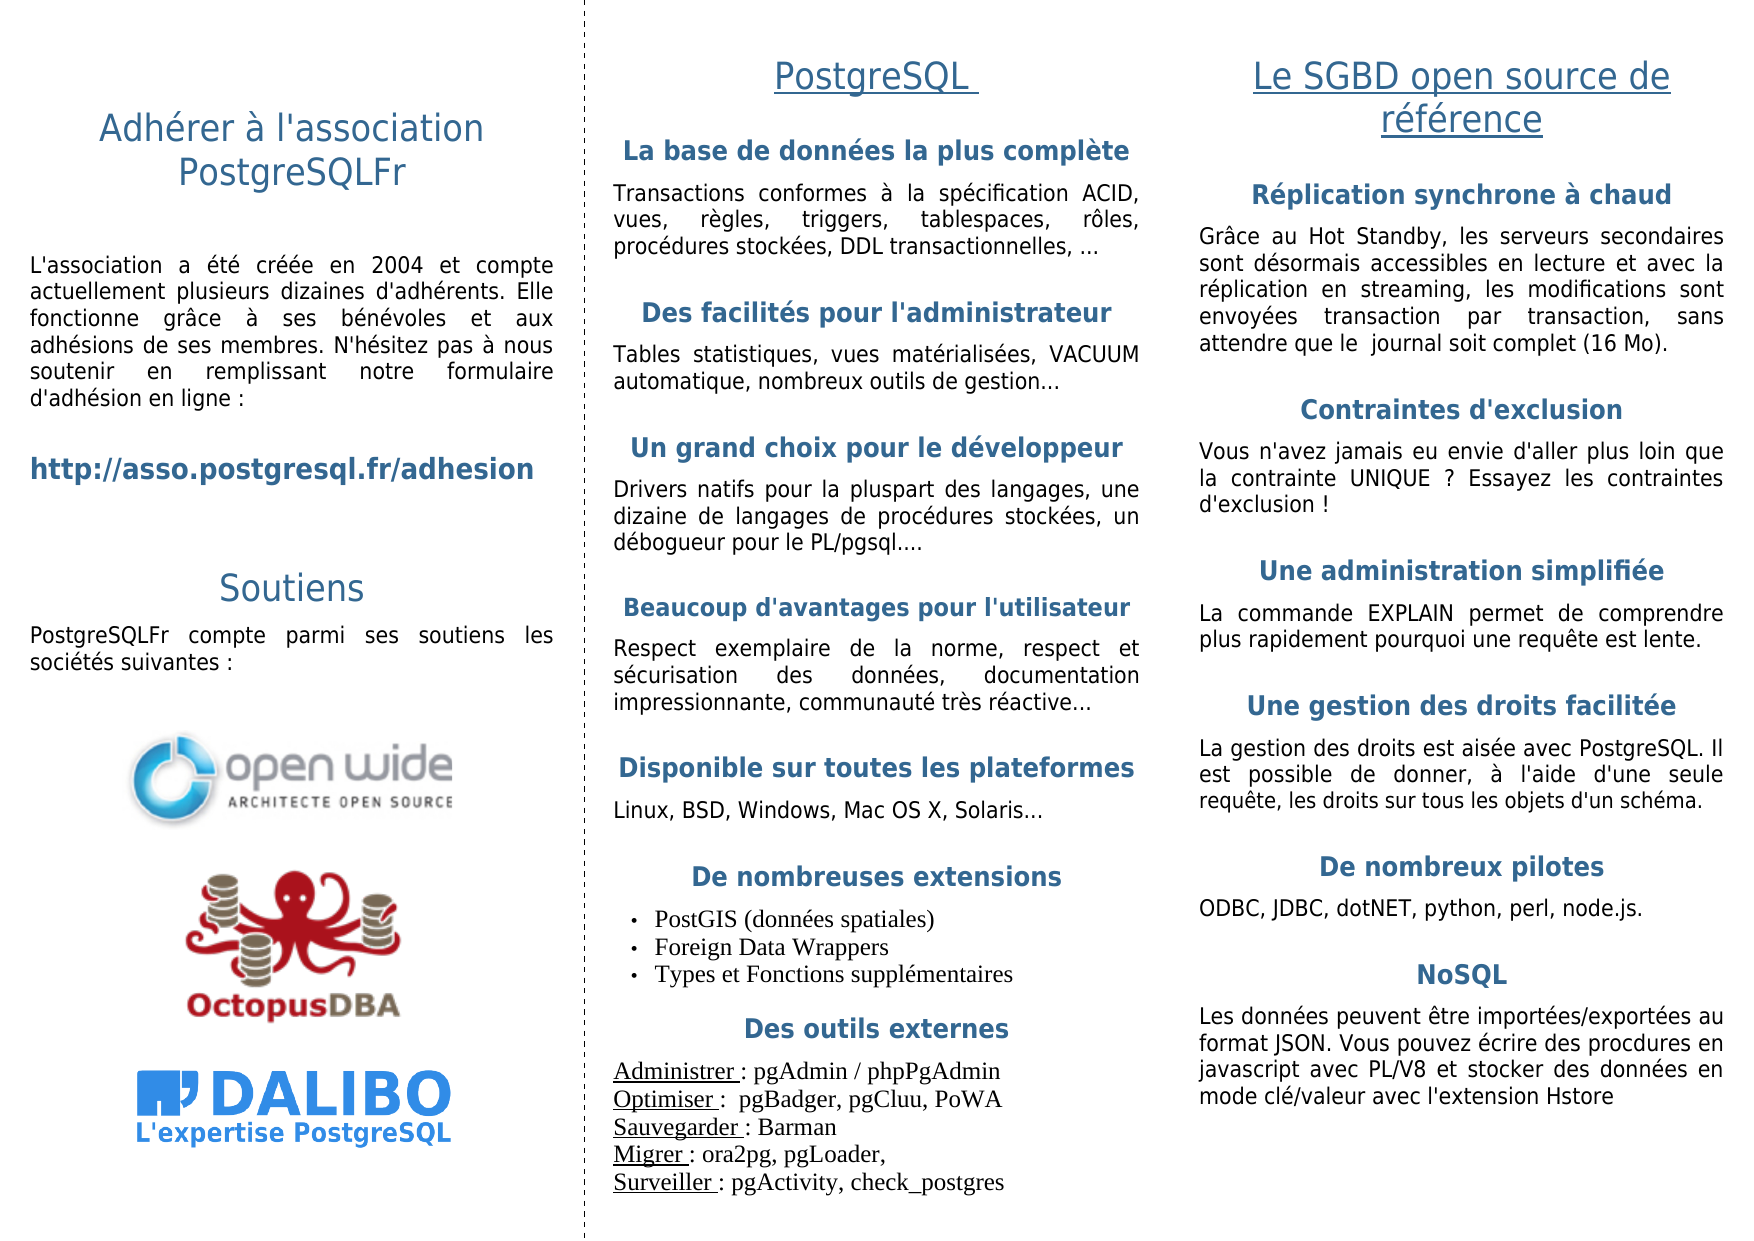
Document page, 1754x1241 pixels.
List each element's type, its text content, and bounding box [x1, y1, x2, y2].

text Transactions conformes à la spécification ACID, vues, règles, triggers, tablespaces, rôles, procédures stockées, DDL transactionnelles, ... [613, 180, 1140, 260]
text Sauvegarder : Barman [613, 1113, 1140, 1140]
subtitle Adhérer à l'association PostgreSQLFr [29, 107, 554, 194]
subtitle PostgreSQL [613, 54, 1140, 98]
subtitle NoSQL [1199, 959, 1724, 991]
text Vous n'avez jamais eu envie d'aller plus loin que la contrainte UNIQUE ? Essayez les contraintes d'exclusion ! [1199, 438, 1724, 518]
text La gestion des droits est aisée avec PostgreSQL. Il est possible de donner, à l'aide d'une seule requête, les droits sur tous les objets d'un schéma. [1199, 735, 1724, 813]
subtitle Beaucoup d'avantages pour l'utilisateur [613, 594, 1140, 623]
subtitle Un grand choix pour le développeur [613, 432, 1140, 464]
picture [121, 730, 453, 830]
picture [180, 865, 406, 1028]
subtitle Des outils externes [613, 1013, 1140, 1045]
text La commande EXPLAIN permet de comprendre plus rapidement pourquoi une requête est lente. [1199, 600, 1724, 653]
subtitle Le SGBD open source de référence [1199, 54, 1724, 142]
subtitle Une gestion des droits facilitée [1199, 691, 1724, 722]
text Surveiller : pgActivity, check_postgres [613, 1168, 1140, 1196]
text Optimiser : pgBadger, pgCluu, PoWA [613, 1085, 1140, 1113]
text L'association a été créée en 2004 et compte actuellement plusieurs dizaines d'adhérents. Elle fonctionne grâce à ses bénévoles et aux adhésions de ses membres. N'hésitez pas à nous soutenir en remplissant notre formulaire d'adhésion en ligne : [29, 252, 554, 412]
list Types et Fonctions supplémentaires [631, 961, 1140, 988]
text Drivers natifs pour la pluspart des langages, une dizaine de langages de procédures stockées, un débogueur pour le PL/pgsql.... [613, 476, 1140, 556]
text ODBC, JDBC, dotNET, python, perl, node.js. [1199, 895, 1724, 922]
subtitle La base de données la plus complète [613, 136, 1140, 167]
list PostGIS (données spatiales) [631, 905, 1140, 933]
text Les données peuvent être importées/exportées au format JSON. Vous pouvez écrire des procdures en javascript avec PL/V8 et stocker des données en mode clé/valeur avec l'extension Hstore [1199, 1003, 1724, 1110]
text Linux, BSD, Windows, Mac OS X, Solaris... [613, 797, 1140, 823]
subtitle Des facilités pour l'administrateur [613, 297, 1140, 329]
picture [132, 1065, 454, 1152]
text Tables statistiques, vues matérialisées, VACUUM automatique, nombreux outils de gestion... [613, 341, 1140, 394]
text http://asso.postgresql.fr/adhesion [29, 452, 554, 486]
subtitle Soutiens [29, 566, 554, 610]
subtitle Une administration simplifiée [1199, 556, 1724, 587]
subtitle Contraintes d'exclusion [1199, 394, 1724, 426]
text Respect exemplaire de la norme, respect et sécurisation des données, documentation impressionnante, communauté très réactive... [613, 635, 1140, 715]
subtitle Réplication synchrone à chaud [1199, 179, 1724, 211]
text Migrer : ora2pg, pgLoader, [613, 1140, 1140, 1168]
list Foreign Data Wrappers [631, 933, 1140, 961]
subtitle De nombreuses extensions [613, 861, 1140, 893]
subtitle De nombreux pilotes [1199, 851, 1724, 883]
text Administrer : pgAdmin / phpPgAdmin [613, 1057, 1140, 1085]
text Grâce au Hot Standby, les serveurs secondaires sont désormais accessibles en lecture et avec la réplication en streaming, les modifications sont envoyées transaction par transaction, sans attendre que le journal soit complet (16 Mo). [1199, 223, 1724, 357]
text PostgreSQLFr compte parmi ses soutiens les sociétés suivantes : [29, 622, 554, 676]
subtitle Disponible sur toutes les plateformes [613, 753, 1140, 784]
